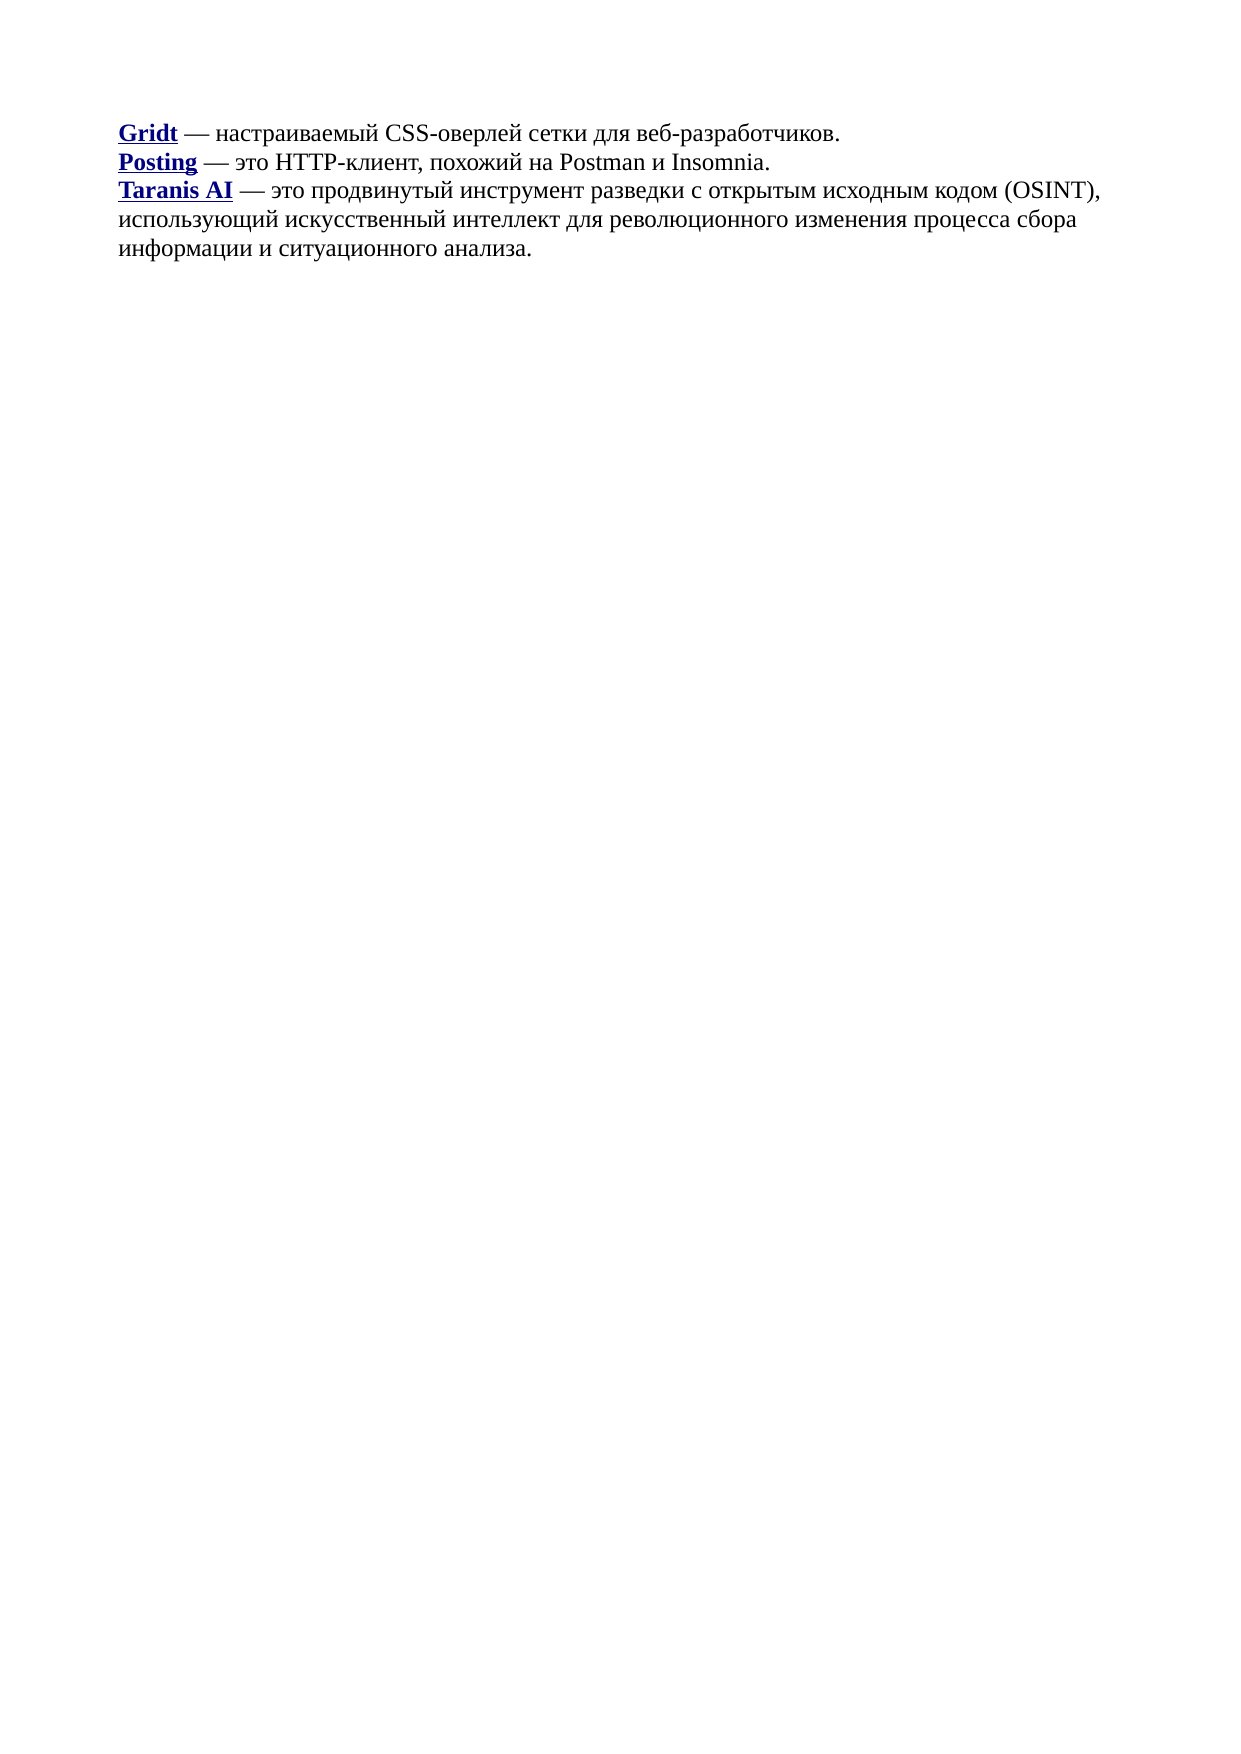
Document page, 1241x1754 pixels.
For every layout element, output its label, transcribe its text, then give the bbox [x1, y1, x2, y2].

text Gridt — настраиваемый CSS-оверлей сетки для веб-разработчиков. Posting — это HTTP-клиент, похожий на Postman и Insomnia. Taranis AI — это продвинутый инструмент разведки с открытым исходным кодом (OSINT), использующий искусственный интеллект для революционного изменения процесса сбора информации и ситуационного анализа. [118, 118, 1122, 262]
